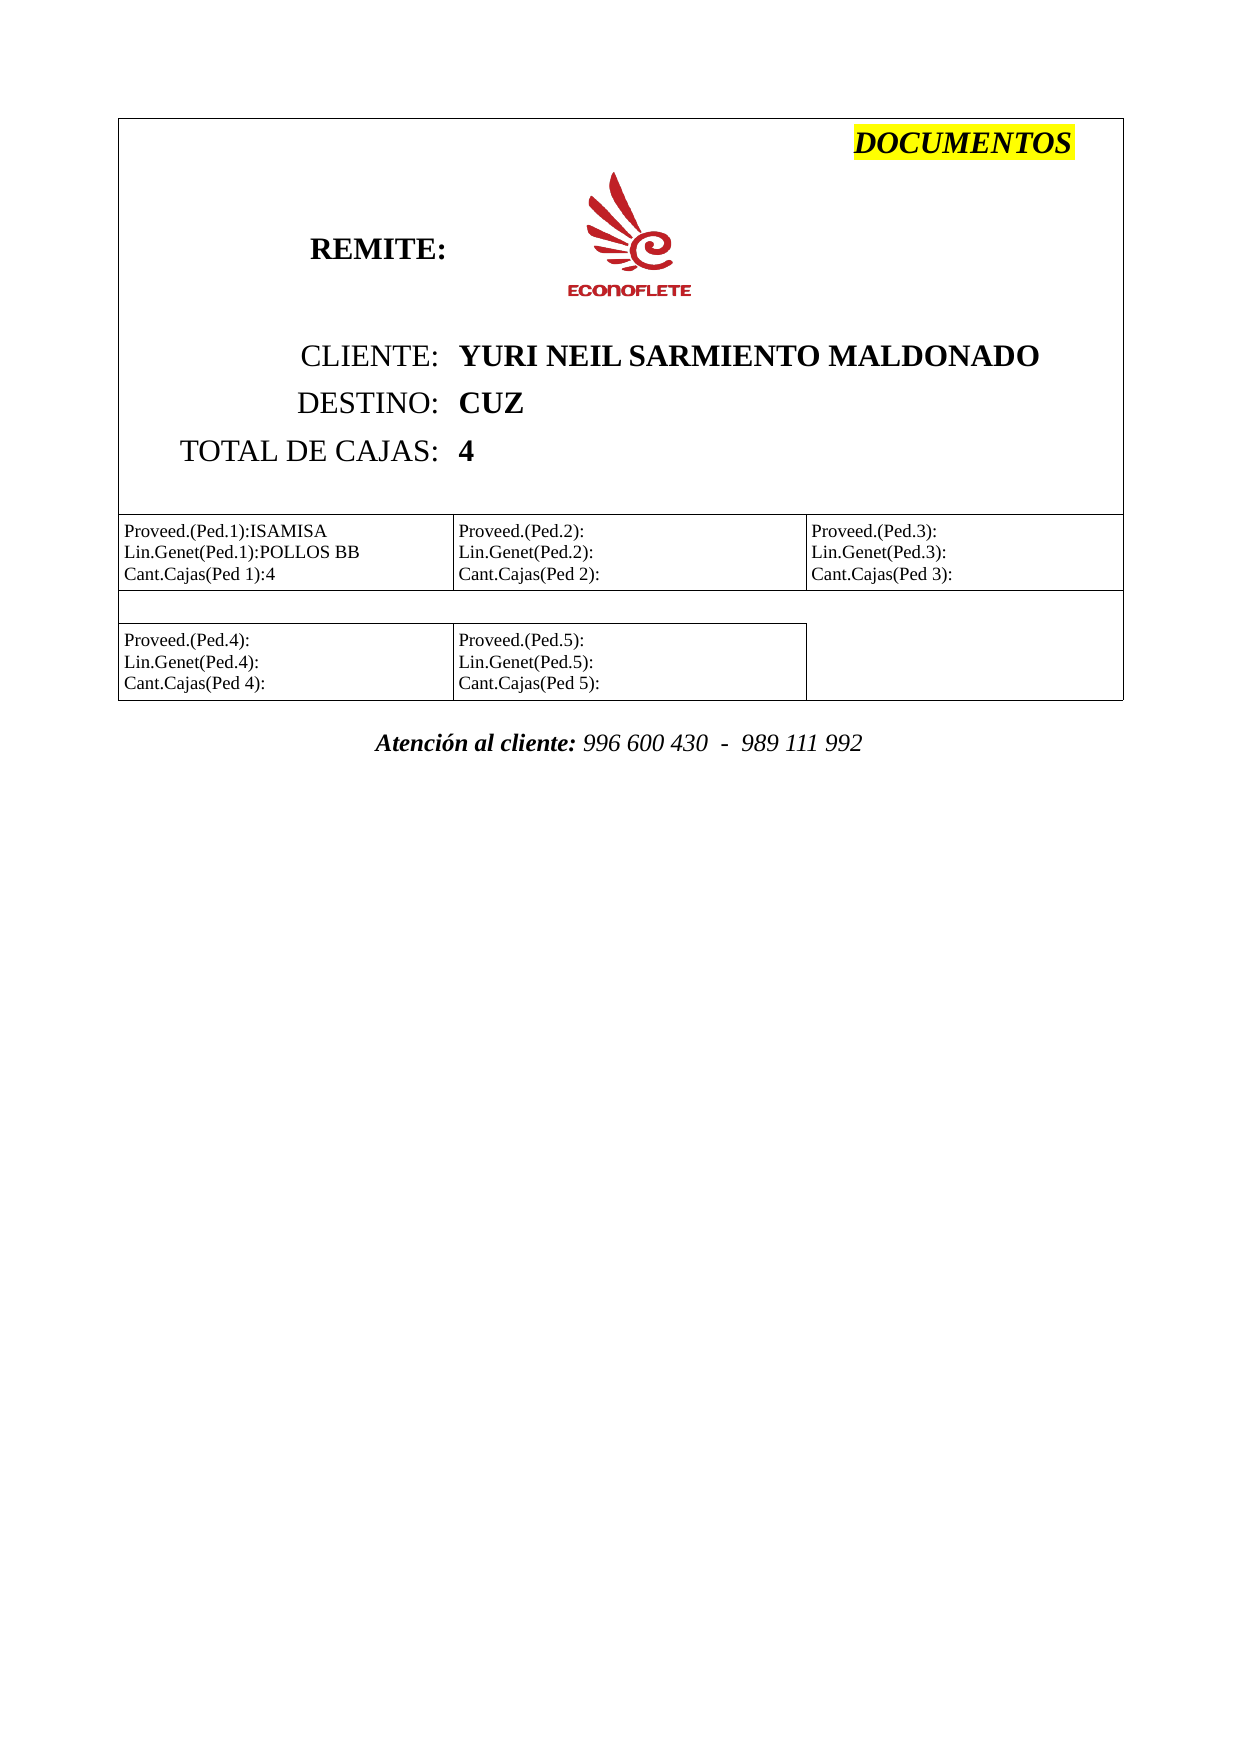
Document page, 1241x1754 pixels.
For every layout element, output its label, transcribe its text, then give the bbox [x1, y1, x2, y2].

table_cell TOTAL DE CAJAS: [119, 426, 453, 474]
table_header DOCUMENTOS [806, 119, 1123, 166]
table_cell [453, 591, 806, 623]
table_cell Proveed.(Ped.4): Lin.Genet(Ped.4): Cant.Cajas(Ped 4): [119, 624, 453, 699]
table_cell [806, 166, 1123, 332]
picture [552, 171, 707, 297]
text Atención al cliente: 996 600 430 - 989 111 992 [118, 728, 1122, 757]
table_cell [807, 623, 1123, 699]
table_cell CLIENTE: [119, 332, 453, 379]
table_cell Proveed.(Ped.3): Lin.Genet(Ped.3): Cant.Cajas(Ped 3): [807, 515, 1123, 590]
table_cell Proveed.(Ped.1):ISAMISA Lin.Genet(Ped.1):POLLOS BB Cant.Cajas(Ped 1):4 [119, 515, 453, 590]
table_cell [806, 591, 1123, 623]
table_cell 4 [453, 426, 1123, 474]
table_cell CUZ [453, 379, 806, 426]
table_header [453, 119, 806, 166]
table_cell [806, 379, 1123, 426]
table_cell DESTINO: [119, 379, 453, 426]
table_cell Proveed.(Ped.5): Lin.Genet(Ped.5): Cant.Cajas(Ped 5): [454, 624, 806, 699]
table_cell [453, 474, 806, 514]
table_cell YURI NEIL SARMIENTO MALDONADO [453, 332, 1123, 379]
table_cell [453, 166, 806, 332]
table_cell [806, 474, 1123, 514]
table_cell REMITE: [119, 166, 453, 332]
table_cell [119, 474, 453, 514]
table_header [119, 119, 453, 166]
table_cell [119, 591, 453, 623]
table_cell Proveed.(Ped.2): Lin.Genet(Ped.2): Cant.Cajas(Ped 2): [454, 515, 806, 590]
